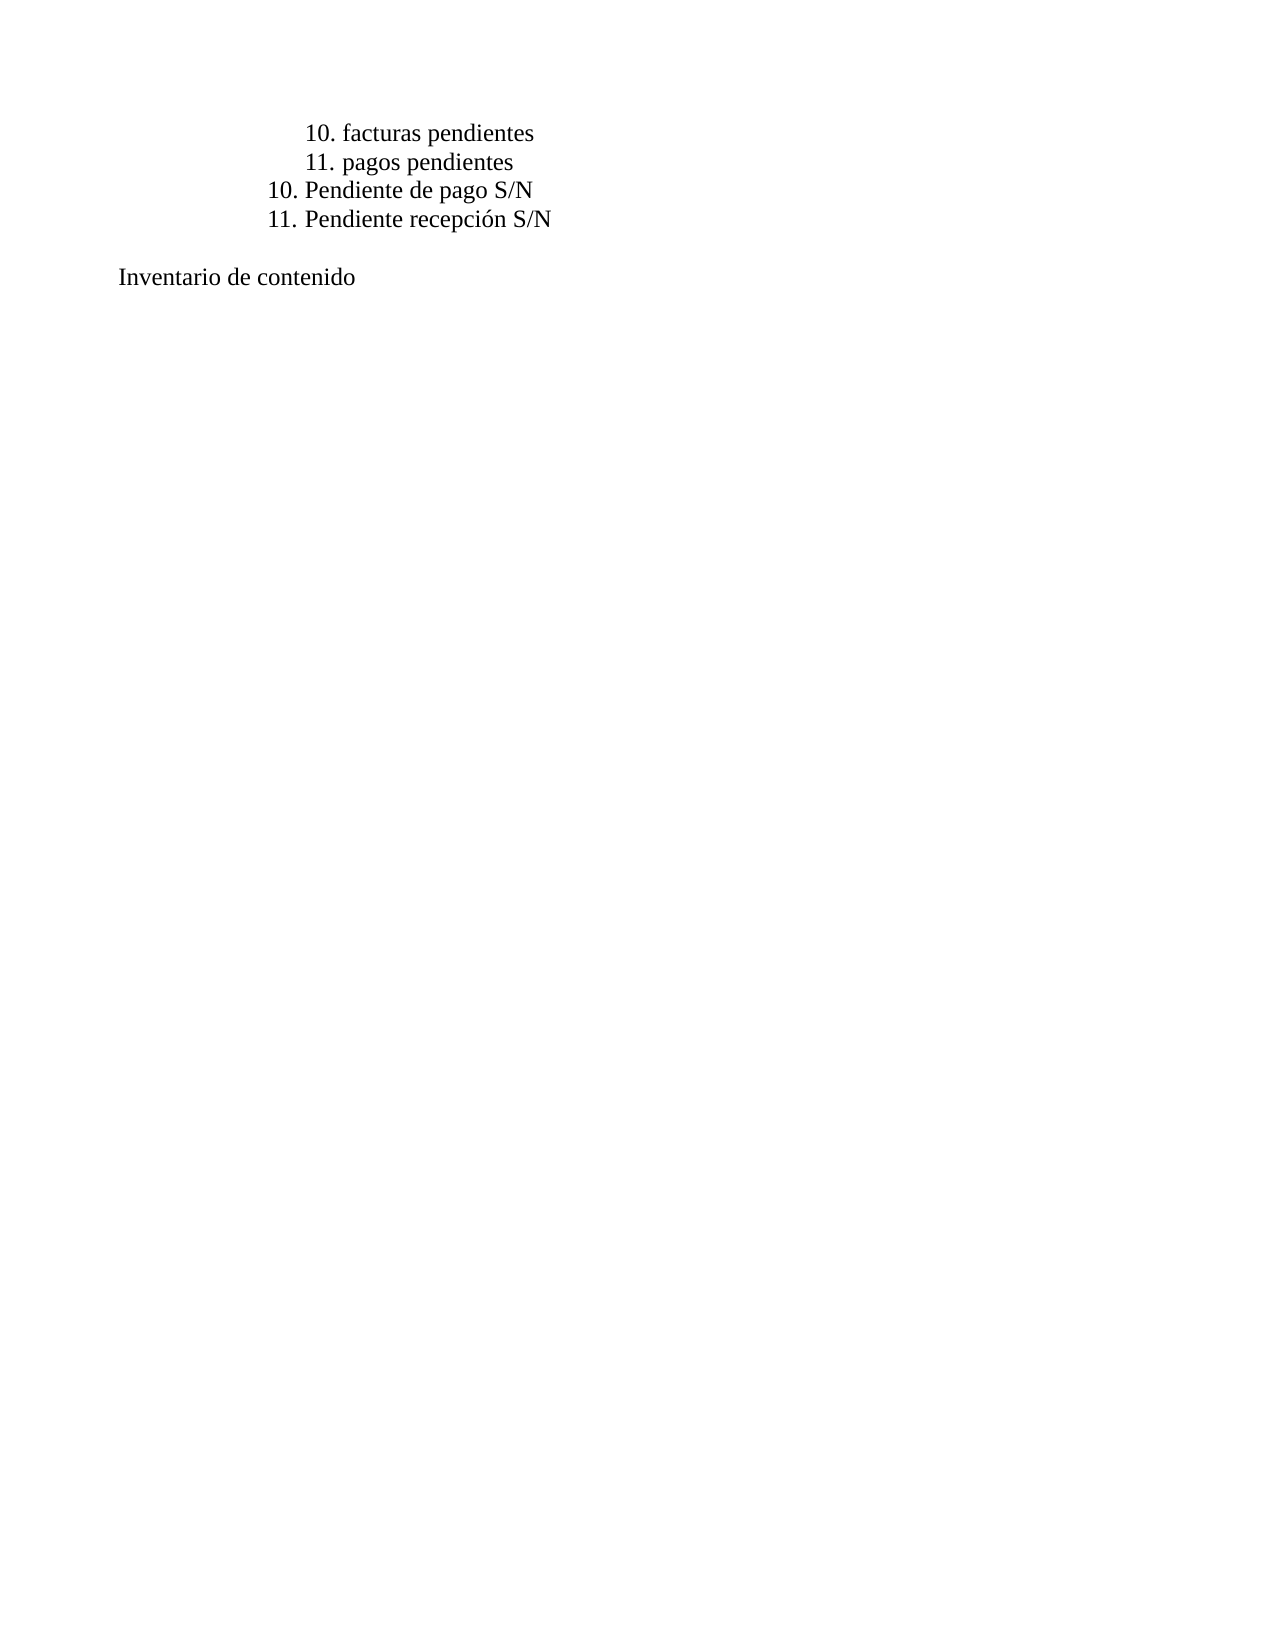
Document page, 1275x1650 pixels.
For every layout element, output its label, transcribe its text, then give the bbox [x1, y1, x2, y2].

list Pendiente de pago S/N [267, 176, 1157, 204]
text Inventario de contenido [118, 262, 1157, 291]
list Pendiente recepción S/N [267, 204, 1157, 233]
list pagos pendientes [304, 147, 1157, 176]
list facturas pendientes [304, 118, 1157, 147]
